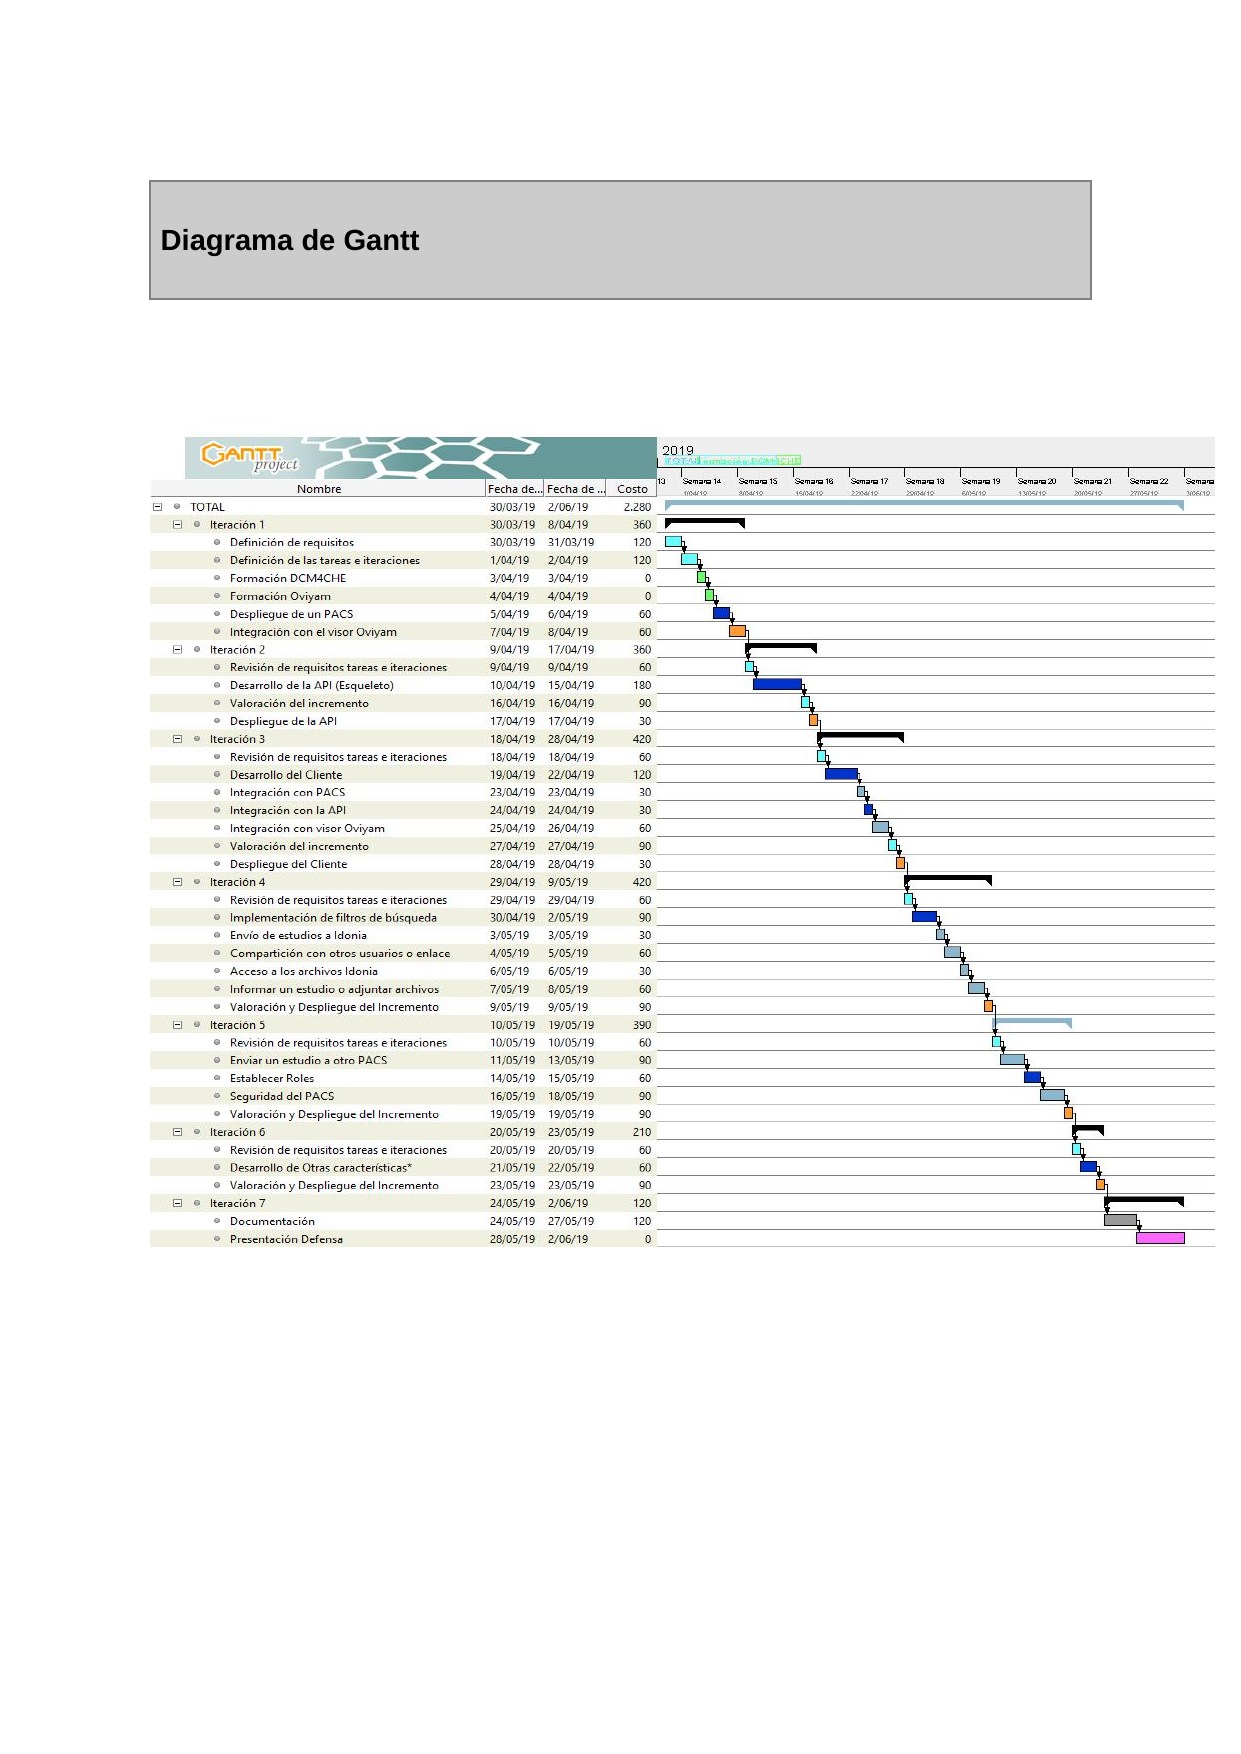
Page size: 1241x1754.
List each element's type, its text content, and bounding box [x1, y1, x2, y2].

picture [150, 395, 1215, 1247]
table_header Diagrama de Gantt [151, 182, 1090, 298]
